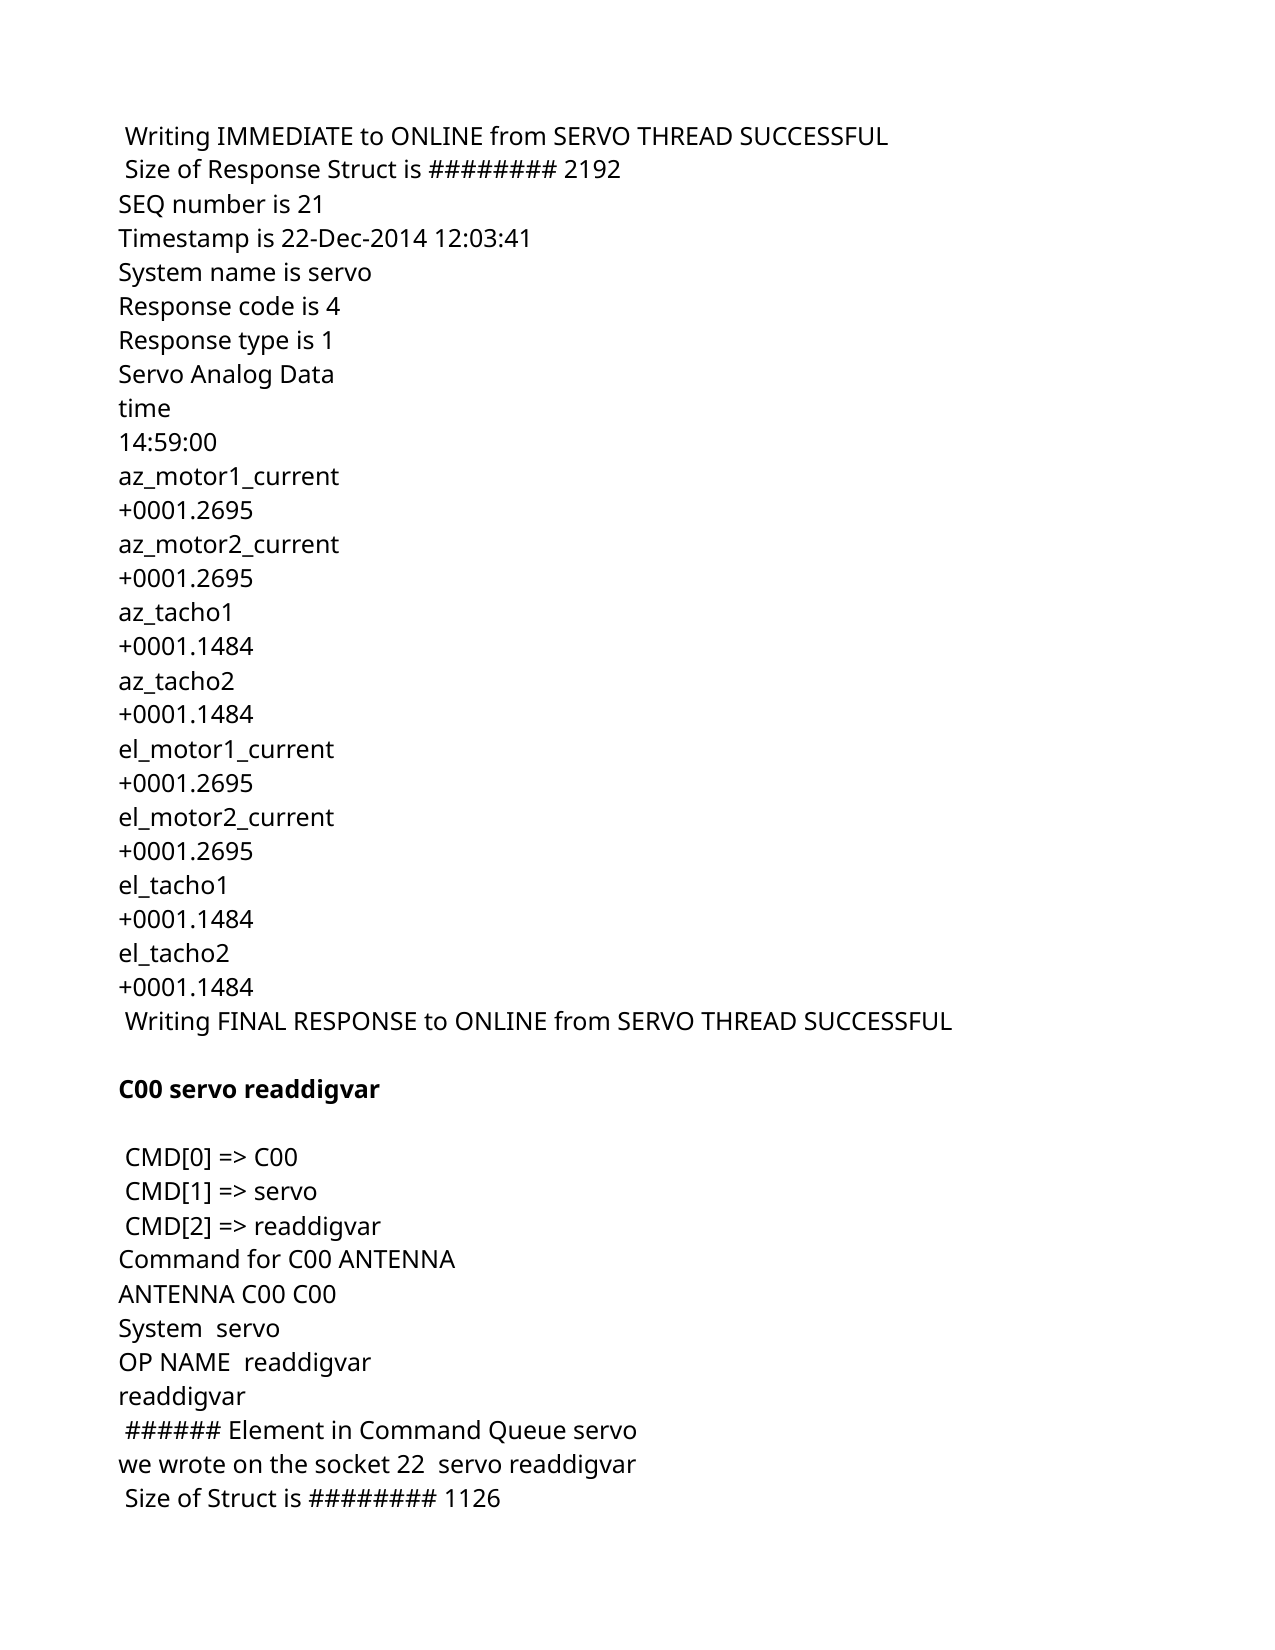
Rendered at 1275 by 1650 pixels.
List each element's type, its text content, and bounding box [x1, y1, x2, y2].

text el_tacho2 [118, 936, 1157, 970]
text el_motor1_current [118, 731, 1157, 765]
text Response code is 4 [118, 288, 1157, 322]
text Size of Struct is ######## 1126 [118, 1481, 1157, 1515]
text +0001.2695 [118, 493, 1157, 527]
text System servo [118, 1310, 1157, 1344]
text OP NAME readdigvar [118, 1344, 1157, 1378]
text readdigvar [118, 1378, 1157, 1412]
text CMD[2] => readdigvar [118, 1208, 1157, 1242]
text Response type is 1 [118, 322, 1157, 357]
text ANTENNA C00 C00 [118, 1276, 1157, 1310]
text SEQ number is 21 [118, 186, 1157, 220]
text +0001.1484 [118, 970, 1157, 1004]
text CMD[1] => servo [118, 1174, 1157, 1208]
text Timestamp is 22-Dec-2014 12:03:41 [118, 220, 1157, 254]
text +0001.2695 [118, 765, 1157, 799]
text Writing FINAL RESPONSE to ONLINE from SERVO THREAD SUCCESSFUL [118, 1004, 1157, 1038]
text az_tacho1 [118, 595, 1157, 629]
text az_motor1_current [118, 459, 1157, 493]
text +0001.2695 [118, 833, 1157, 867]
text 14:59:00 [118, 425, 1157, 459]
text Servo Analog Data [118, 357, 1157, 391]
text Command for C00 ANTENNA [118, 1242, 1157, 1276]
text +0001.2695 [118, 561, 1157, 595]
text az_motor2_current [118, 527, 1157, 561]
text time [118, 391, 1157, 425]
text el_tacho1 [118, 867, 1157, 902]
text we wrote on the socket 22 servo readdigvar [118, 1447, 1157, 1481]
text +0001.1484 [118, 697, 1157, 731]
text az_tacho2 [118, 663, 1157, 697]
text ###### Element in Command Queue servo [118, 1412, 1157, 1447]
text CMD[0] => C00 [118, 1140, 1157, 1174]
text System name is servo [118, 254, 1157, 288]
text +0001.1484 [118, 902, 1157, 936]
text +0001.1484 [118, 629, 1157, 663]
text C00 servo readdigvar [118, 1072, 1157, 1106]
text Writing IMMEDIATE to ONLINE from SERVO THREAD SUCCESSFUL [118, 118, 1157, 152]
text Size of Response Struct is ######## 2192 [118, 152, 1157, 186]
text el_motor2_current [118, 799, 1157, 833]
